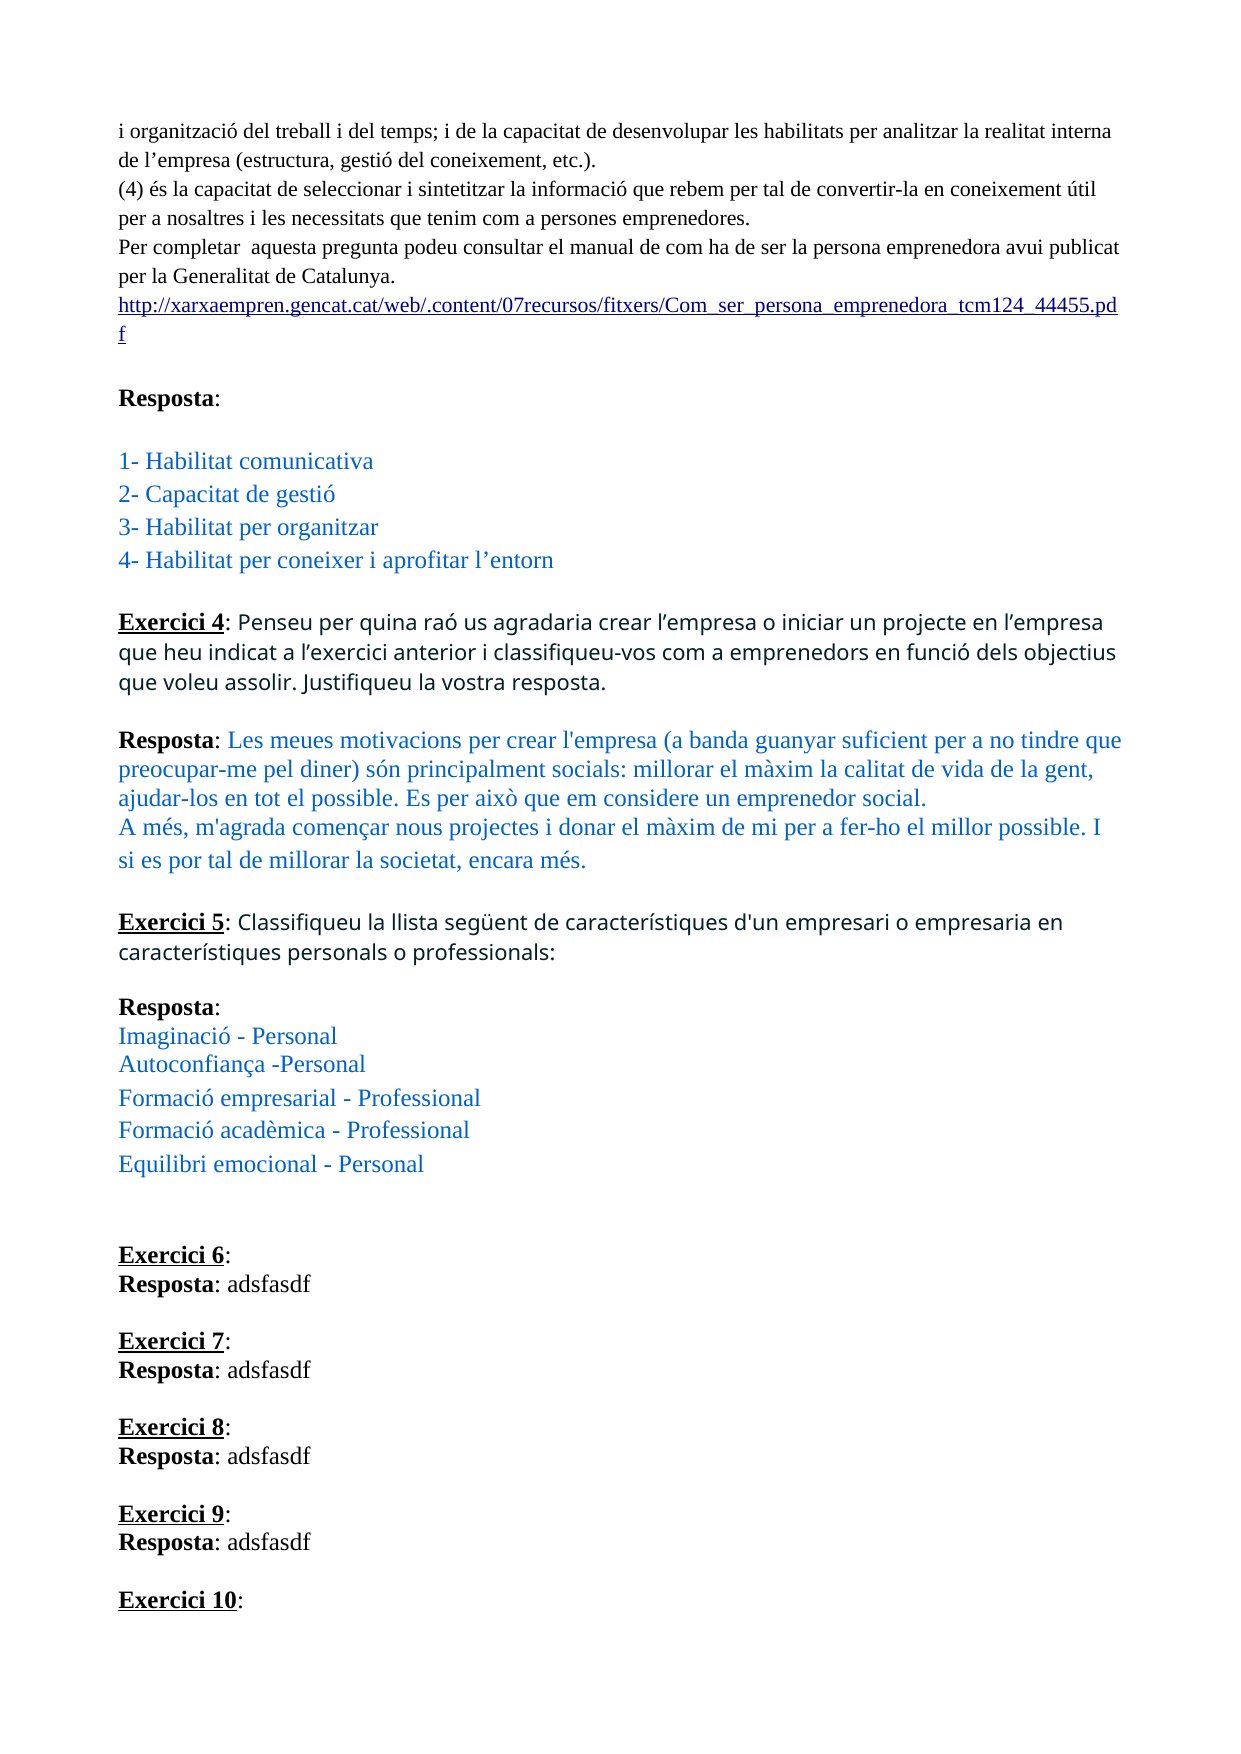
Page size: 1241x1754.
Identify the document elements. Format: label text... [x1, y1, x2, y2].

text Exercici 7: Resposta: adsfasdf [118, 1326, 1122, 1384]
text Exercici 8: Resposta: adsfasdf [118, 1412, 1122, 1470]
text Imaginació - Personal [118, 1021, 1122, 1049]
text i organització del treball i del temps; i de la capacitat de desenvolupar les habilitats per analitzar la realitat interna de l’empresa (estructura, gestió del coneixement, etc.). (4) és la capacitat de seleccionar i sintetitzar la informació que rebem per tal de convertir-la en coneixement útil per a nosaltres i les necessitats que tenim com a persones emprenedores. Per completar aquesta pregunta podeu consultar el manual de com ha de ser la persona emprenedora avui publicat per la Generalitat de Catalunya. http://xarxaempren.gencat.cat/web/.content/07recursos/fitxers/Com_ser_persona_emprenedora_tcm124_44455.pdf Resposta: [118, 118, 1122, 412]
text A més, m'agrada començar nous projectes i donar el màxim de mi per a fer-ho el millor possible. I si es por tal de millorar la societat, encara més. [118, 812, 1122, 873]
text Exercici 5: Classifiqueu la llista següent de característiques d'un empresari o empresaria en característiques personals o professionals: Resposta: [118, 907, 1122, 1021]
text Exercici 6: Resposta: adsfasdf [118, 1240, 1122, 1297]
text Exercici 10: [118, 1585, 1122, 1614]
text Exercici 9: Resposta: adsfasdf [118, 1499, 1122, 1556]
text Autoconfiança -Personal Formació empresarial - Professional Formació acadèmica - Professional Equilibri emocional - Personal [118, 1049, 1122, 1177]
text 1- Habilitat comunicativa 2- Capacitat de gestió 3- Habilitat per organitzar 4- Habilitat per coneixer i aprofitar l’entorn [118, 446, 1122, 574]
text Exercici 4: Penseu per quina raó us agradaria crear l’empresa o iniciar un projecte en l’empresa que heu indicat a l’exercici anterior i classifiqueu-vos com a emprenedors en funció dels objectius que voleu assolir. Justifiqueu la vostra resposta. Resposta: Les meues motivacions per crear l'empresa (a banda guanyar suficient per a no tindre que preocupar-me pel diner) són principalment socials: millorar el màxim la calitat de vida de la gent, ajudar-los en tot el possible. Es per això que em considere un emprenedor social. [118, 607, 1122, 812]
